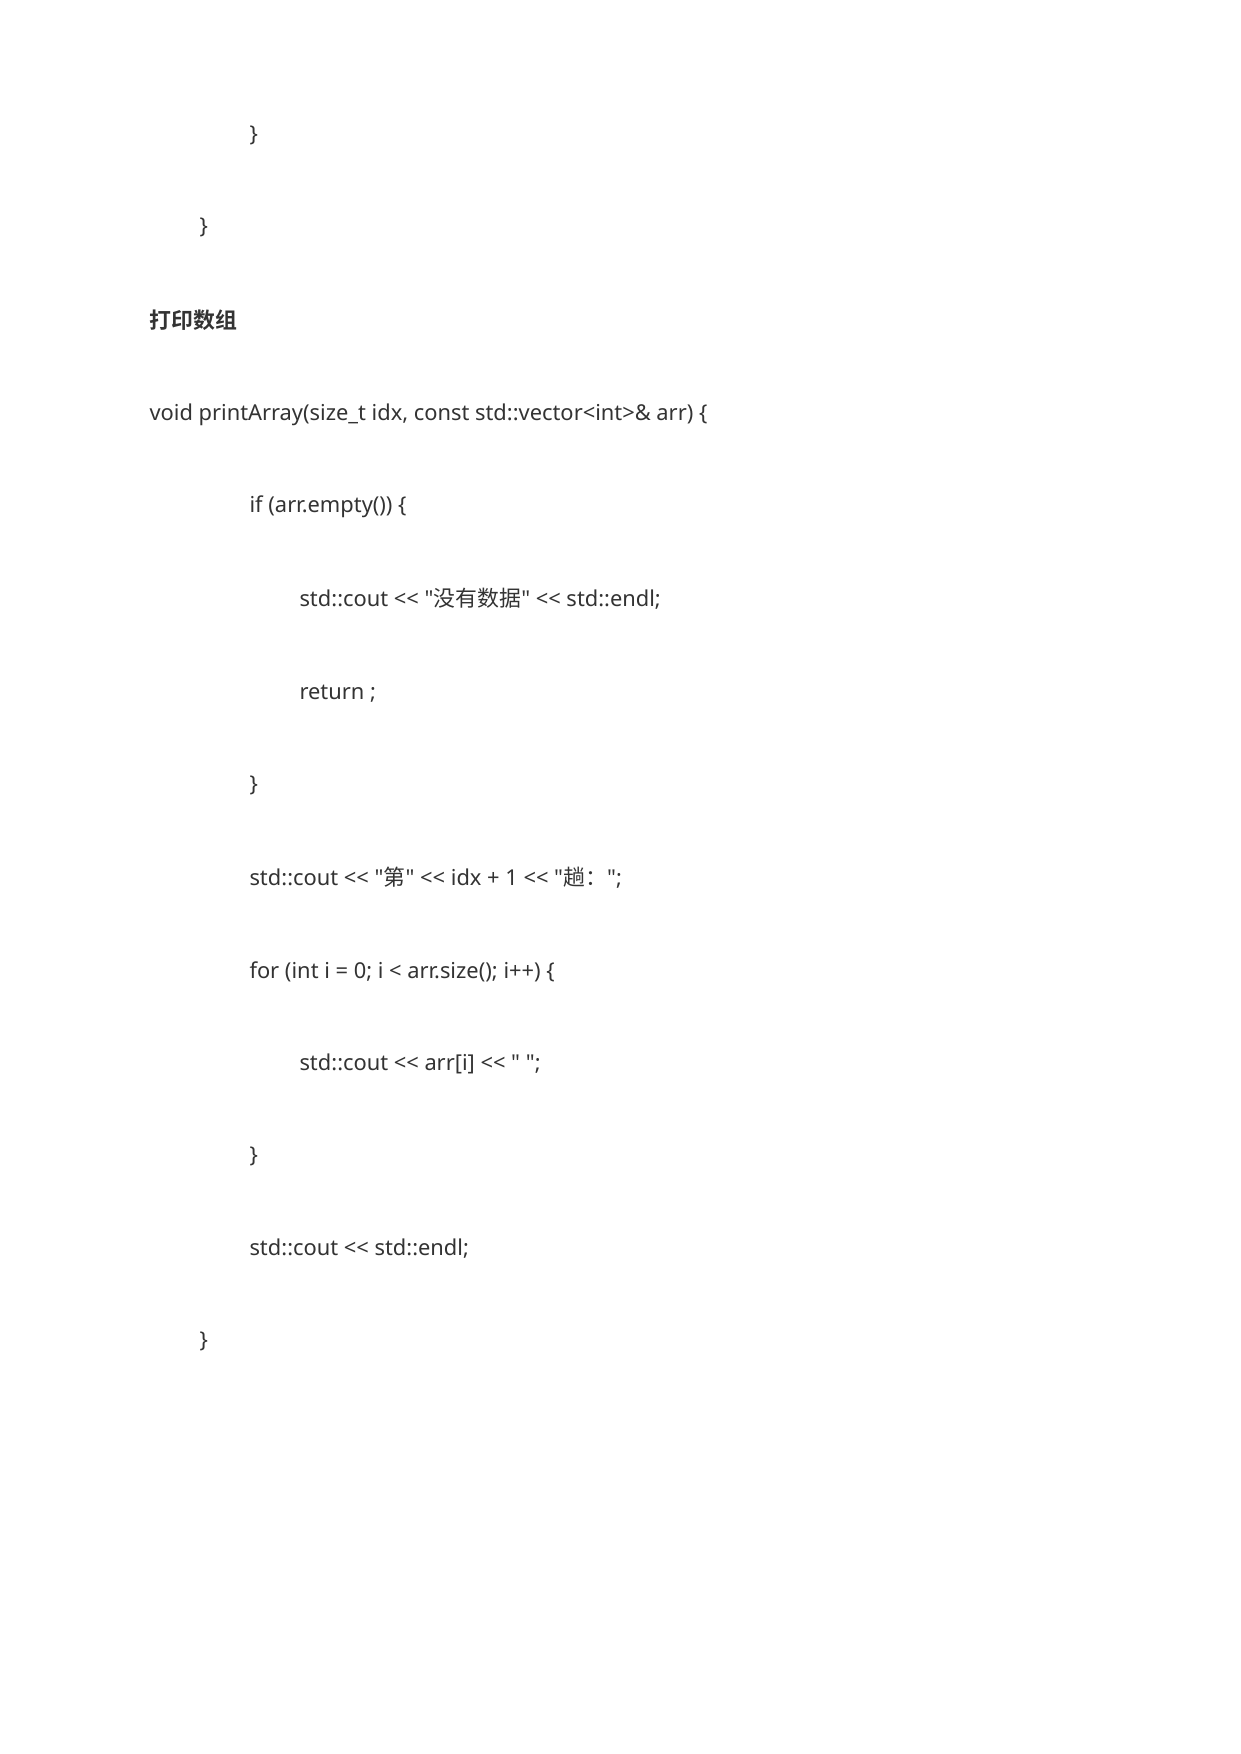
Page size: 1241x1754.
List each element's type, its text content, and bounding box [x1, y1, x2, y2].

text std::cout << arr[i] << " "; [149, 1047, 1091, 1077]
text std::cout << "没有数据" << std::endl; [149, 581, 1091, 613]
text } [149, 1139, 1091, 1169]
text if (arr.empty()) { [149, 489, 1091, 519]
subtitle 打印数组 [149, 303, 1091, 334]
text std::cout << std::endl; [149, 1231, 1091, 1261]
text void printArray(size_t idx, const std::vector<int>& arr) { [149, 397, 1091, 427]
text for (int i = 0; i < arr.size(); i++) { [149, 954, 1091, 984]
text } [149, 210, 1091, 240]
text } [149, 118, 1091, 148]
text } [149, 768, 1091, 798]
text std::cout << "第" << idx + 1 << "趟："; [149, 860, 1091, 892]
text return ; [149, 676, 1091, 706]
text } [149, 1324, 1091, 1353]
